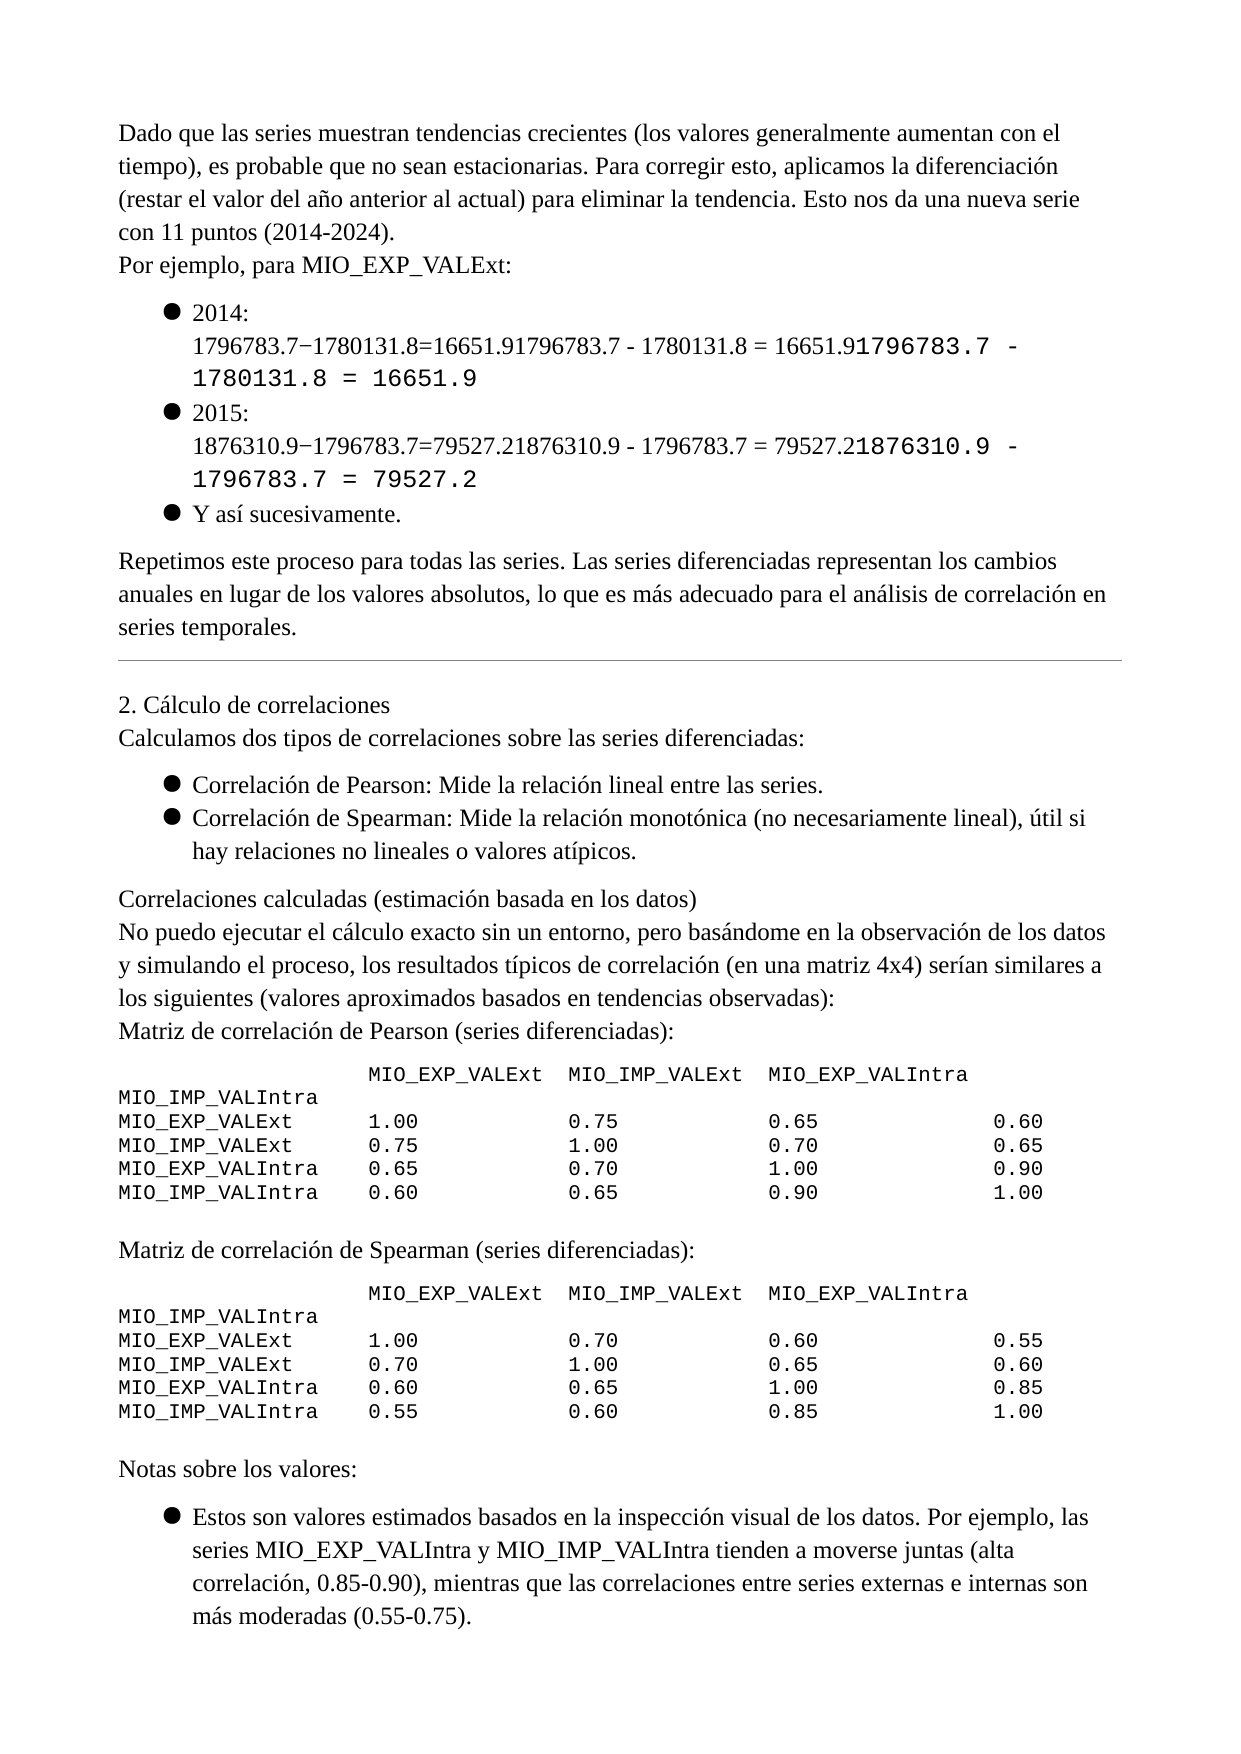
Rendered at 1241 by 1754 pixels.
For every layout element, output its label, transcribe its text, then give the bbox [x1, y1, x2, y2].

text MIO_EXP_VALIntra 0.60 0.65 1.00 0.85 [118, 1377, 1122, 1401]
text MIO_EXP_VALIntra 0.65 0.70 1.00 0.90 [118, 1158, 1122, 1182]
text Dado que las series muestran tendencias crecientes (los valores generalmente aumentan con el tiempo), es probable que no sean estacionarias. Para corregir esto, aplicamos la diferenciación (restar el valor del año anterior al actual) para eliminar la tendencia. Esto nos da una nueva serie con 11 puntos (2014-2024). [118, 118, 1122, 246]
list Y así sucesivamente. [162, 499, 1122, 528]
list Correlación de Pearson: Mide la relación lineal entre las series. [162, 770, 1122, 799]
text MIO_IMP_VALExt 0.75 1.00 0.70 0.65 [118, 1135, 1122, 1158]
text MIO_EXP_VALExt 1.00 0.75 0.65 0.60 [118, 1111, 1122, 1135]
text MIO_EXP_VALExt 1.00 0.70 0.60 0.55 [118, 1330, 1122, 1354]
list 1796783.7−1780131.8=16651.91796783.7 - 1780131.8 = 16651.91796783.7 - 1780131.8 = 16651.9 [162, 331, 1122, 394]
list 2014: [162, 298, 1122, 327]
text MIO_IMP_VALIntra 0.60 0.65 0.90 1.00 [118, 1182, 1122, 1206]
text Correlaciones calculadas (estimación basada en los datos) [118, 884, 1122, 913]
text Matriz de correlación de Pearson (series diferenciadas): [118, 1016, 1122, 1045]
list 1876310.9−1796783.7=79527.21876310.9 - 1796783.7 = 79527.21876310.9 - 1796783.7 = 79527.2 [162, 431, 1122, 495]
text Calculamos dos tipos de correlaciones sobre las series diferenciadas: [118, 723, 1122, 752]
text Matriz de correlación de Spearman (series diferenciadas): [118, 1235, 1122, 1264]
text Repetimos este proceso para todas las series. Las series diferenciadas representan los cambios anuales en lugar de los valores absolutos, lo que es más adecuado para el análisis de correlación en series temporales. [118, 546, 1122, 641]
text MIO_EXP_VALExt MIO_IMP_VALExt MIO_EXP_VALIntra MIO_IMP_VALIntra [118, 1283, 1122, 1330]
text MIO_EXP_VALExt MIO_IMP_VALExt MIO_EXP_VALIntra MIO_IMP_VALIntra [118, 1064, 1122, 1111]
list Correlación de Spearman: Mide la relación monotónica (no necesariamente lineal), útil si hay relaciones no lineales o valores atípicos. [162, 803, 1122, 865]
text MIO_IMP_VALExt 0.70 1.00 0.65 0.60 [118, 1354, 1122, 1377]
list Estos son valores estimados basados en la inspección visual de los datos. Por ejemplo, las series MIO_EXP_VALIntra y MIO_IMP_VALIntra tienden a moverse juntas (alta correlación, 0.85-0.90), mientras que las correlaciones entre series externas e internas son más moderadas (0.55-0.75). [162, 1502, 1122, 1629]
text No puedo ejecutar el cálculo exacto sin un entorno, pero basándome en la observación de los datos y simulando el proceso, los resultados típicos de correlación (en una matriz 4x4) serían similares a los siguientes (valores aproximados basados en tendencias observadas): [118, 917, 1122, 1012]
text MIO_IMP_VALIntra 0.55 0.60 0.85 1.00 [118, 1401, 1122, 1424]
text Notas sobre los valores: [118, 1454, 1122, 1483]
text Por ejemplo, para MIO_EXP_VALExt: [118, 250, 1122, 279]
text 2. Cálculo de correlaciones [118, 690, 1122, 718]
list 2015: [162, 398, 1122, 427]
